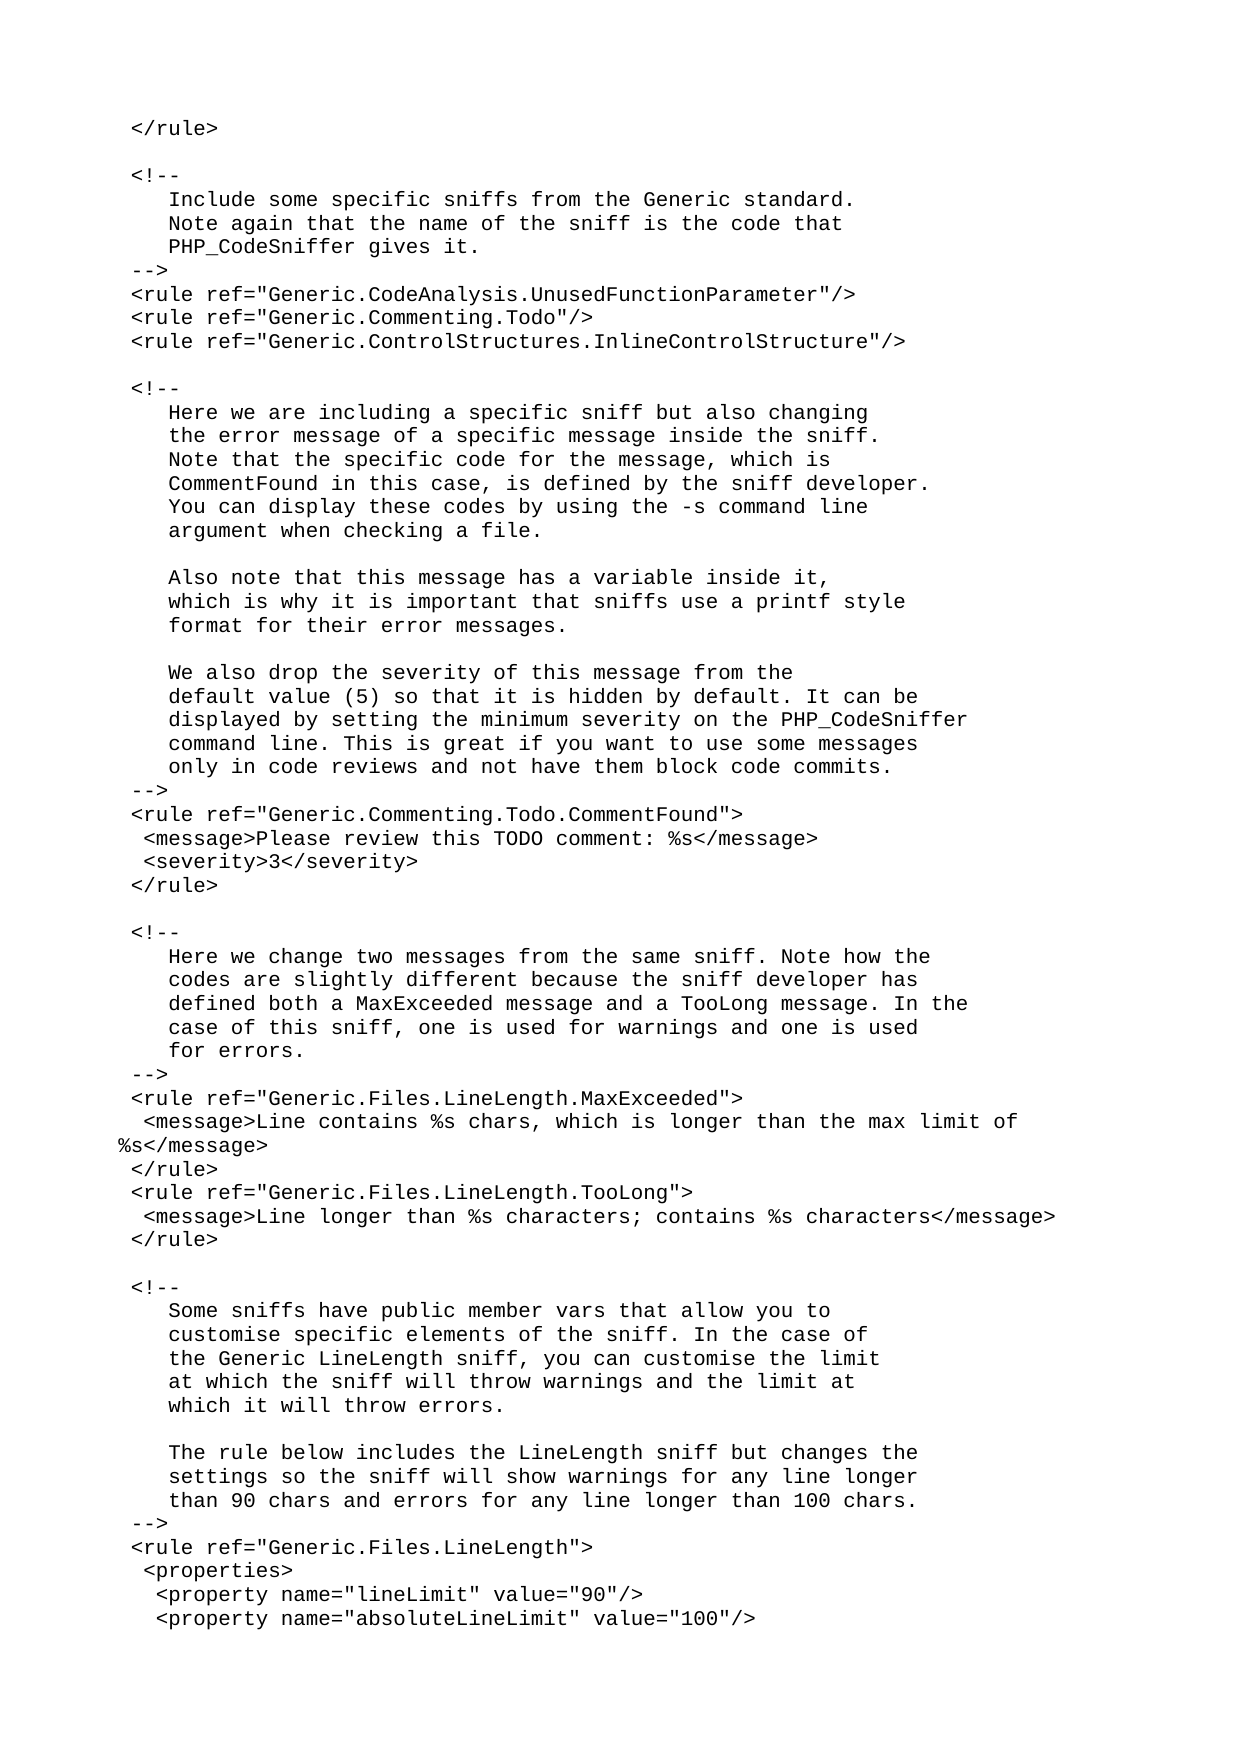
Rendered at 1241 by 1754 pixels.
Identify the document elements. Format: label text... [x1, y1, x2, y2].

text customise specific elements of the sniff. In the case of [118, 1324, 1122, 1348]
text case of this sniff, one is used for warnings and one is used [118, 1017, 1122, 1040]
text <properties> [118, 1561, 1122, 1584]
text defined both a MaxExceeded message and a TooLong message. In the [118, 993, 1122, 1017]
text <!-- [118, 1277, 1122, 1300]
text <rule ref="Generic.Commenting.Todo.CommentFound"> [118, 804, 1122, 827]
text <severity>3</severity> [118, 851, 1122, 875]
text which it will throw errors. [118, 1395, 1122, 1419]
text <rule ref="Generic.Files.LineLength.TooLong"> [118, 1182, 1122, 1206]
text <message>Line longer than %s characters; contains %s characters</message> [118, 1206, 1122, 1229]
text Note that the specific code for the message, which is [118, 449, 1122, 473]
text --> [118, 780, 1122, 804]
text <property name="lineLimit" value="90"/> [118, 1584, 1122, 1608]
text Note again that the name of the sniff is the code that [118, 213, 1122, 236]
text <rule ref="Generic.Files.LineLength.MaxExceeded"> [118, 1088, 1122, 1111]
text <!-- [118, 922, 1122, 946]
text You can display these codes by using the -s command line [118, 496, 1122, 520]
text <!-- [118, 165, 1122, 189]
text <!-- [118, 378, 1122, 402]
text default value (5) so that it is hidden by default. It can be [118, 686, 1122, 709]
text The rule below includes the LineLength sniff but changes the [118, 1442, 1122, 1466]
text than 90 chars and errors for any line longer than 100 chars. [118, 1489, 1122, 1513]
text the error message of a specific message inside the sniff. [118, 426, 1122, 449]
text at which the sniff will throw warnings and the limit at [118, 1371, 1122, 1395]
text Some sniffs have public member vars that allow you to [118, 1300, 1122, 1324]
text <rule ref="Generic.Files.LineLength"> [118, 1537, 1122, 1561]
text </rule> [118, 1158, 1122, 1182]
text PHP_CodeSniffer gives it. [118, 236, 1122, 260]
text <rule ref="Generic.Commenting.Todo"/> [118, 307, 1122, 331]
text the Generic LineLength sniff, you can customise the limit [118, 1348, 1122, 1371]
text command line. This is great if you want to use some messages [118, 733, 1122, 757]
text <message>Line contains %s chars, which is longer than the max limit of %s</message> [118, 1111, 1122, 1158]
text codes are slightly different because the sniff developer has [118, 969, 1122, 993]
text Here we change two messages from the same sniff. Note how the [118, 946, 1122, 969]
text Include some specific sniffs from the Generic standard. [118, 189, 1122, 213]
text --> [118, 260, 1122, 284]
text for errors. [118, 1040, 1122, 1064]
text Also note that this message has a variable inside it, [118, 567, 1122, 591]
text <message>Please review this TODO comment: %s</message> [118, 827, 1122, 851]
text --> [118, 1513, 1122, 1537]
text only in code reviews and not have them block code commits. [118, 757, 1122, 780]
text <rule ref="Generic.ControlStructures.InlineControlStructure"/> [118, 331, 1122, 354]
text Here we are including a specific sniff but also changing [118, 402, 1122, 426]
text settings so the sniff will show warnings for any line longer [118, 1466, 1122, 1489]
text argument when checking a file. [118, 520, 1122, 544]
text --> [118, 1064, 1122, 1088]
text CommentFound in this case, is defined by the sniff developer. [118, 473, 1122, 496]
text We also drop the severity of this message from the [118, 662, 1122, 686]
text format for their error messages. [118, 615, 1122, 638]
text <rule ref="Generic.CodeAnalysis.UnusedFunctionParameter"/> [118, 284, 1122, 307]
text displayed by setting the minimum severity on the PHP_CodeSniffer [118, 709, 1122, 733]
text </rule> [118, 875, 1122, 898]
text </rule> [118, 118, 1122, 142]
text </rule> [118, 1229, 1122, 1253]
text <property name="absoluteLineLimit" value="100"/> [118, 1608, 1122, 1631]
text which is why it is important that sniffs use a printf style [118, 591, 1122, 615]
